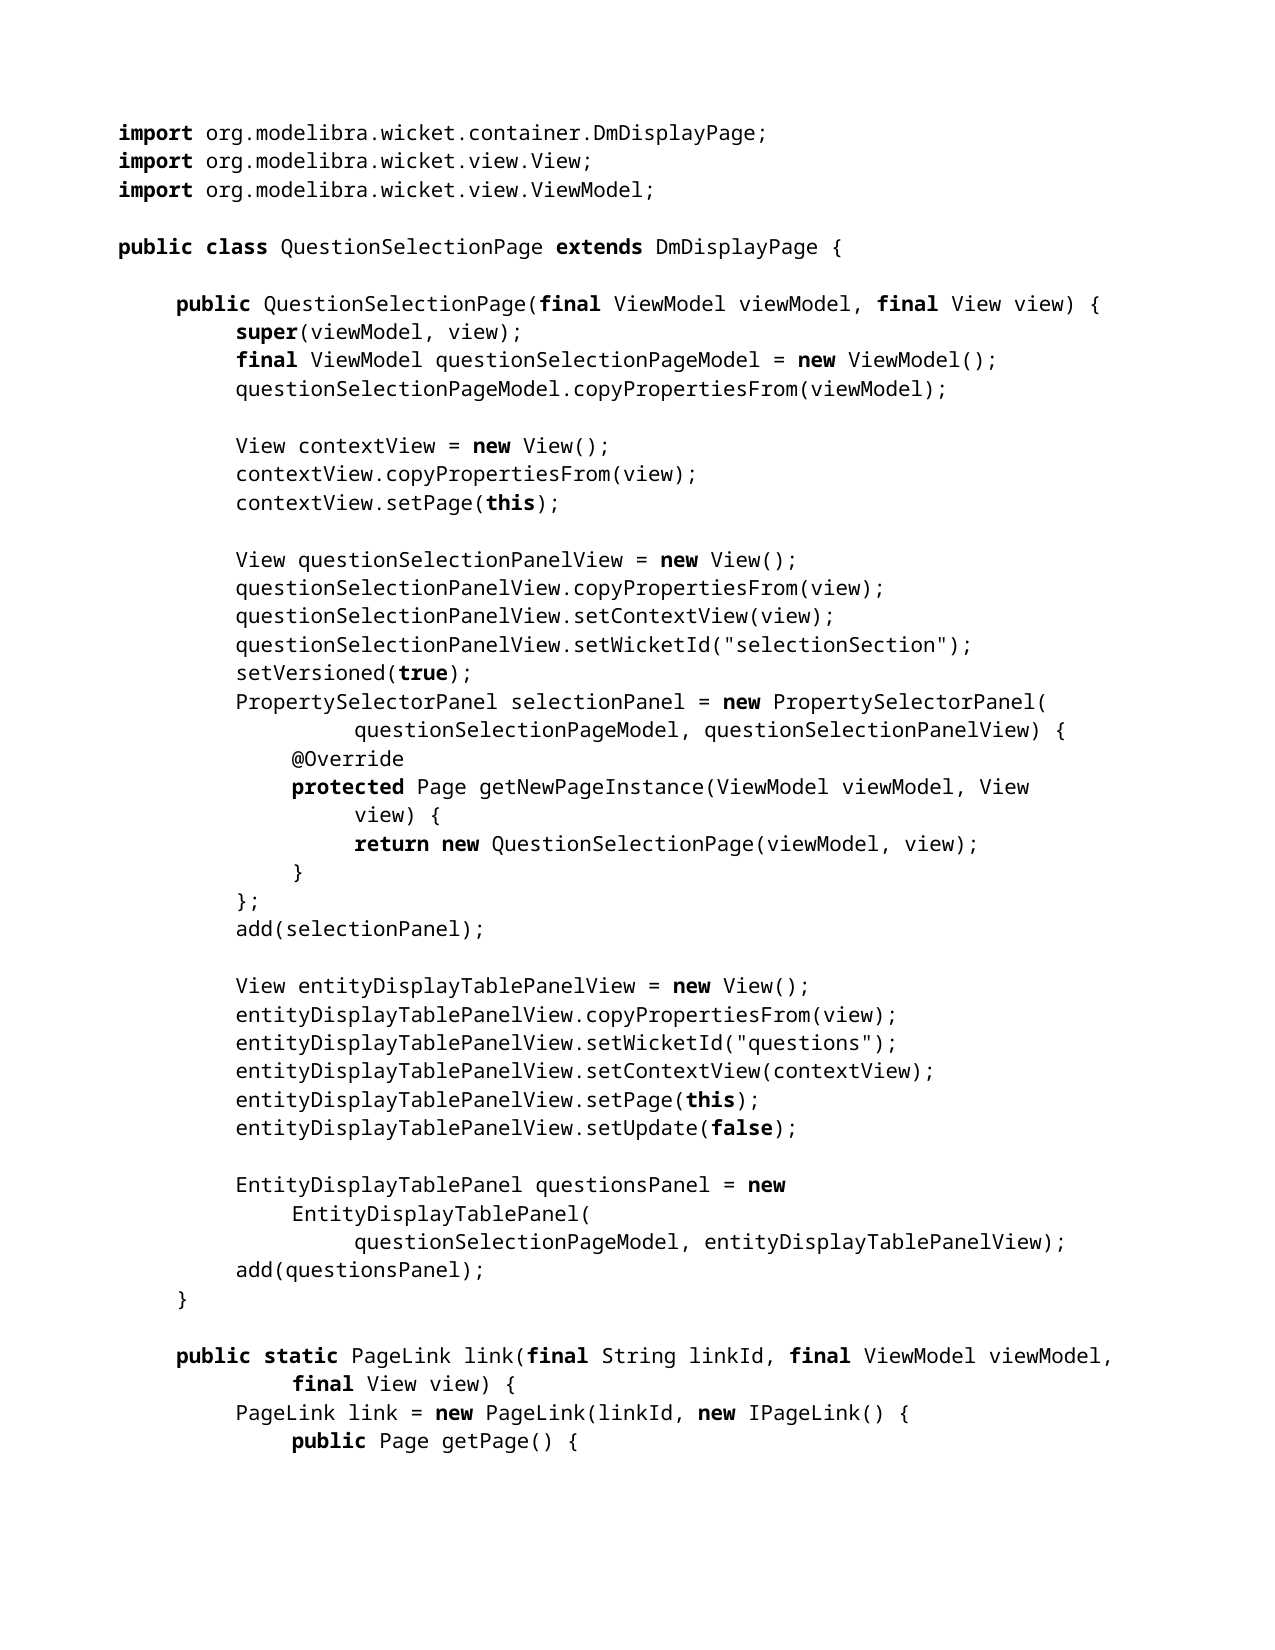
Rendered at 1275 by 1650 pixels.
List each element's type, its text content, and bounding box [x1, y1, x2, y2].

text View entityDisplayTablePanelView = new View(); [118, 971, 1157, 1000]
text EntityDisplayTablePanel( [118, 1199, 1157, 1227]
text entityDisplayTablePanelView.setWicketId("questions"); [118, 1028, 1157, 1057]
text return new QuestionSelectionPage(viewModel, view); [118, 829, 1157, 857]
text EntityDisplayTablePanel questionsPanel = new [118, 1170, 1157, 1199]
text entityDisplayTablePanelView.copyPropertiesFrom(view); [118, 1000, 1157, 1028]
text entityDisplayTablePanelView.setUpdate(false); [118, 1113, 1157, 1142]
text import org.modelibra.wicket.view.ViewModel; [118, 175, 1157, 203]
text contextView.copyPropertiesFrom(view); [118, 459, 1157, 488]
text super(viewModel, view); [118, 317, 1157, 346]
text } [118, 857, 1157, 886]
text entityDisplayTablePanelView.setContextView(contextView); [118, 1057, 1157, 1085]
text import org.modelibra.wicket.view.View; [118, 147, 1157, 175]
text @Override [118, 744, 1157, 772]
text questionSelectionPageModel.copyPropertiesFrom(viewModel); [118, 374, 1157, 402]
text final ViewModel questionSelectionPageModel = new ViewModel(); [118, 346, 1157, 374]
text public Page getPage() { [118, 1426, 1157, 1455]
text PageLink link = new PageLink(linkId, new IPageLink() { [118, 1398, 1157, 1426]
text setVersioned(true); [118, 658, 1157, 687]
text public static PageLink link(final String linkId, final ViewModel viewModel, [118, 1341, 1157, 1369]
text View contextView = new View(); [118, 431, 1157, 459]
text questionSelectionPanelView.copyPropertiesFrom(view); [118, 573, 1157, 602]
text questionSelectionPanelView.setContextView(view); [118, 602, 1157, 630]
text public class QuestionSelectionPage extends DmDisplayPage { [118, 232, 1157, 260]
text }; [118, 886, 1157, 914]
text View questionSelectionPanelView = new View(); [118, 545, 1157, 573]
text public QuestionSelectionPage(final ViewModel viewModel, final View view) { [118, 289, 1157, 317]
text protected Page getNewPageInstance(ViewModel viewModel, View [118, 772, 1157, 801]
text import org.modelibra.wicket.container.DmDisplayPage; [118, 118, 1157, 147]
text entityDisplayTablePanelView.setPage(this); [118, 1085, 1157, 1113]
text } [118, 1284, 1157, 1312]
text add(selectionPanel); [118, 914, 1157, 943]
text final View view) { [118, 1369, 1157, 1398]
text questionSelectionPanelView.setWicketId("selectionSection"); [118, 630, 1157, 658]
text PropertySelectorPanel selectionPanel = new PropertySelectorPanel( [118, 687, 1157, 715]
text questionSelectionPageModel, entityDisplayTablePanelView); [118, 1227, 1157, 1256]
text questionSelectionPageModel, questionSelectionPanelView) { [118, 715, 1157, 744]
text contextView.setPage(this); [118, 488, 1157, 516]
text add(questionsPanel); [118, 1256, 1157, 1284]
text view) { [118, 801, 1157, 829]
